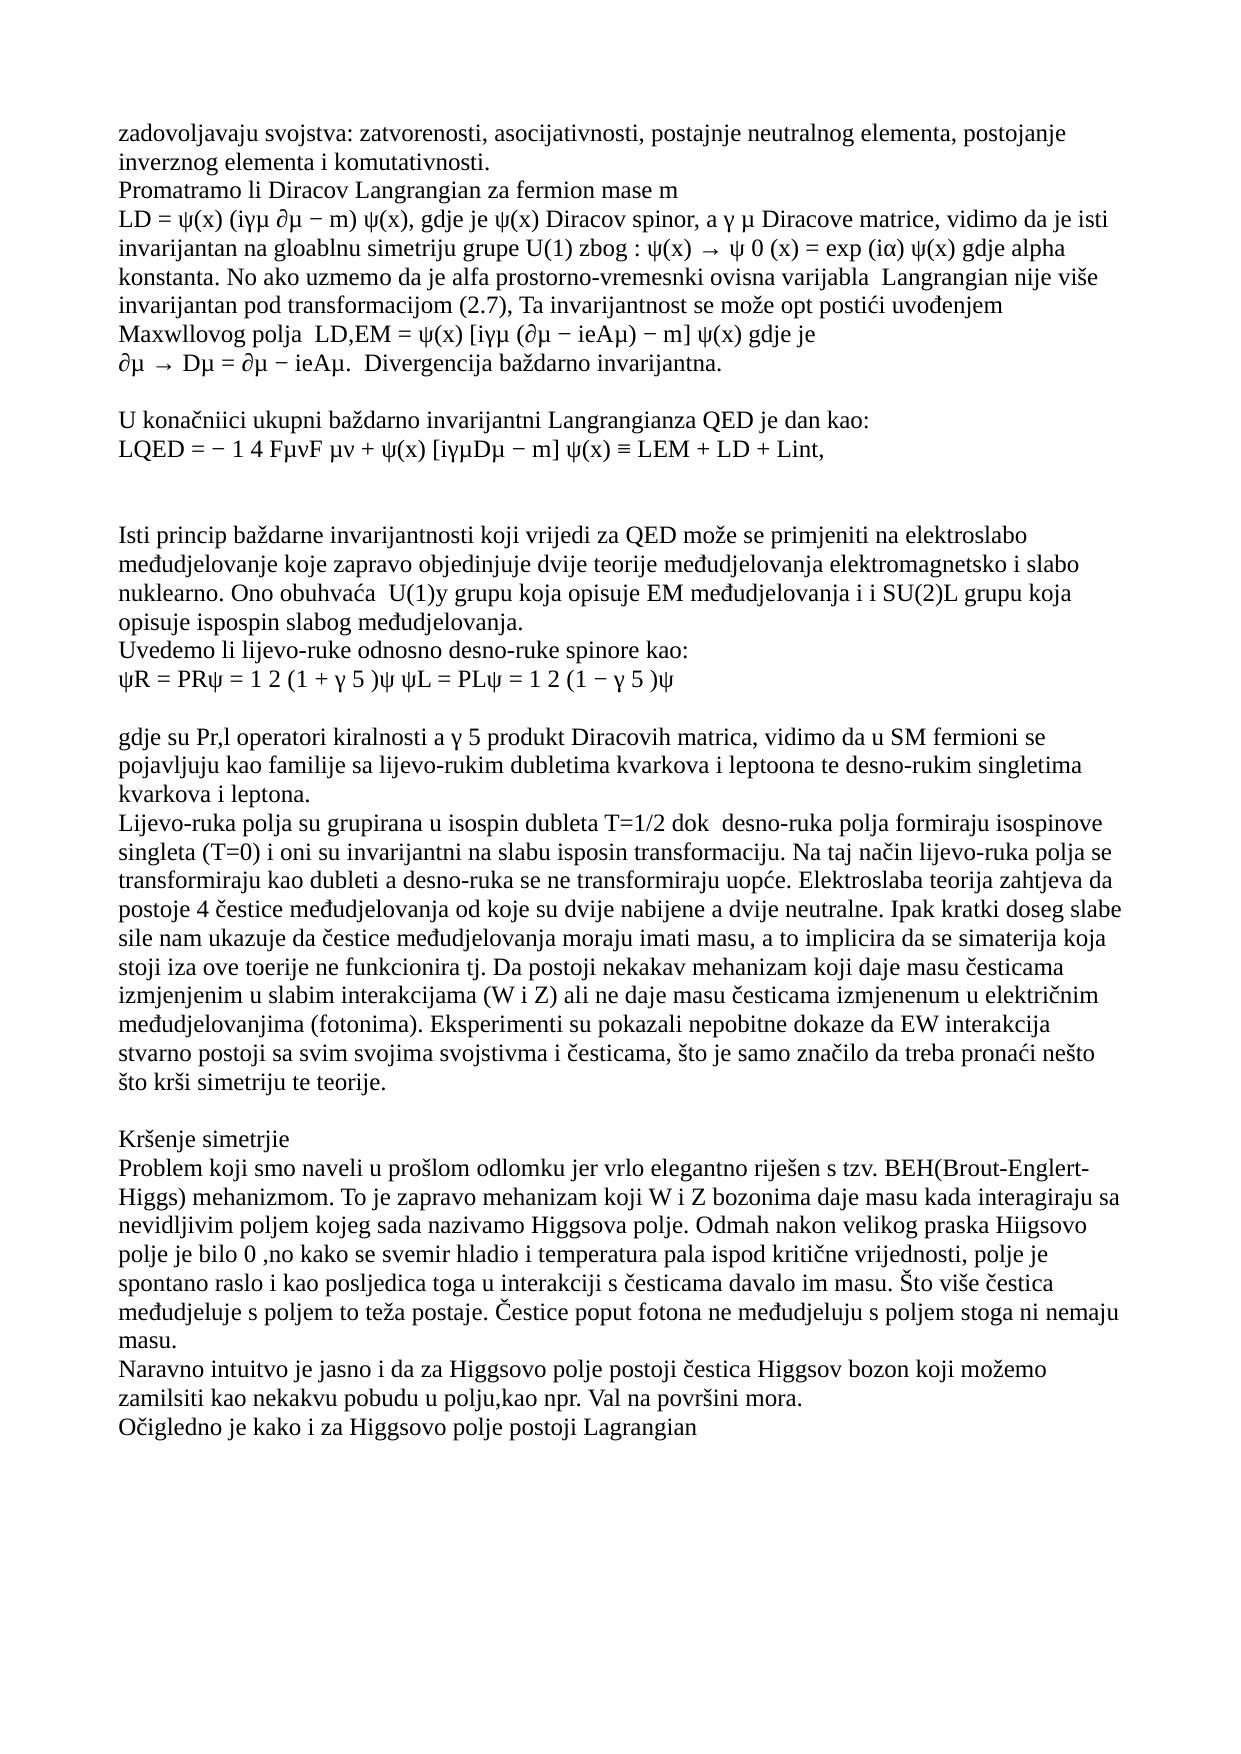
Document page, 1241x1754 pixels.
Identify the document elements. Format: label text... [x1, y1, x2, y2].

text Kršenje simetrjie [118, 1124, 1122, 1153]
text Isti princip baždarne invarijantnosti koji vrijedi za QED može se primjeniti na elektroslabo međudjelovanje koje zapravo objedinjuje dvije teorije međudjelovanja elektromagnetsko i slabo nuklearno. Ono obuhvaća U(1)y grupu koja opisuje EM međudjelovanja i i SU(2)L grupu koja opisuje ispospin slabog međudjelovanja. [118, 521, 1122, 636]
text Problem koji smo naveli u prošlom odlomku jer vrlo elegantno riješen s tzv. BEH(Brout-Englert-Higgs) mehanizmom. To je zapravo mehanizam koji W i Z bozonima daje masu kada interagiraju sa nevidljivim poljem kojeg sada nazivamo Higgsova polje. Odmah nakon velikog praska Hiigsovo polje je bilo 0 ,no kako se svemir hladio i temperatura pala ispod kritične vrijednosti, polje je spontano raslo i kao posljedica toga u interakciji s česticama davalo im masu. Što više čestica međudjeluje s poljem to teža postaje. Čestice poput fotona ne međudjeluju s poljem stoga ni nemaju masu. [118, 1153, 1122, 1354]
text LQED = − 1 4 FµνF µν + ψ(x) [iγµDµ − m] ψ(x) ≡ LEM + LD + Lint, [118, 434, 1122, 463]
text Naravno intuitvo je jasno i da za Higgsovo polje postoji čestica Higgsov bozon koji možemo zamilsiti kao nekakvu pobudu u polju,kao npr. Val na površini mora. [118, 1354, 1122, 1412]
text U konačniici ukupni baždarno invarijantni Langrangianza QED je dan kao: [118, 406, 1122, 434]
text zadovoljavaju svojstva: zatvorenosti, asocijativnosti, postajnje neutralnog elementa, postojanje inverznog elementa i komutativnosti. [118, 118, 1122, 176]
text gdje su Pr,l operatori kiralnosti a γ 5 produkt Diracovih matrica, vidimo da u SM fermioni se pojavljuju kao familije sa lijevo-rukim dubletima kvarkova i leptoona te desno-rukim singletima kvarkova i leptona. [118, 722, 1122, 808]
text Promatramo li Diracov Langrangian za fermion mase m [118, 176, 1122, 204]
text Uvedemo li lijevo-ruke odnosno desno-ruke spinore kao: [118, 636, 1122, 664]
text ∂µ → Dµ = ∂µ − ieAµ. Divergencija baždarno invarijantna. [118, 348, 1122, 377]
text Očigledno je kako i za Higgsovo polje postoji Lagrangian [118, 1412, 1122, 1441]
text LD = ψ(x) (iγµ ∂µ − m) ψ(x), gdje je ψ(x) Diracov spinor, a γ µ Diracove matrice, vidimo da je isti invarijantan na gloablnu simetriju grupe U(1) zbog : ψ(x) → ψ 0 (x) = exp (iα) ψ(x) gdje alpha konstanta. No ako uzmemo da je alfa prostorno-vremesnki ovisna varijabla Langrangian nije više invarijantan pod transformacijom (2.7), Ta invarijantnost se može opt postići uvođenjem Maxwllovog polja LD,EM = ψ(x) [iγµ (∂µ − ieAµ) − m] ψ(x) gdje je [118, 204, 1122, 348]
text Lijevo-ruka polja su grupirana u isospin dubleta T=1/2 dok desno-ruka polja formiraju isospinove singleta (T=0) i oni su invarijantni na slabu isposin transformaciju. Na taj način lijevo-ruka polja se transformiraju kao dubleti a desno-ruka se ne transformiraju uopće. Elektroslaba teorija zahtjeva da postoje 4 čestice međudjelovanja od koje su dvije nabijene a dvije neutralne. Ipak kratki doseg slabe sile nam ukazuje da čestice međudjelovanja moraju imati masu, a to implicira da se simaterija koja stoji iza ove toerije ne funkcionira tj. Da postoji nekakav mehanizam koji daje masu česticama izmjenjenim u slabim interakcijama (W i Z) ali ne daje masu česticama izmjenenum u električnim međudjelovanjima (fotonima). Eksperimenti su pokazali nepobitne dokaze da EW interakcija stvarno postoji sa svim svojima svojstivma i česticama, što je samo značilo da treba pronaći nešto što krši simetriju te teorije. [118, 808, 1122, 1096]
text ψR = PRψ = 1 2 (1 + γ 5 )ψ ψL = PLψ = 1 2 (1 − γ 5 )ψ [118, 664, 1122, 693]
